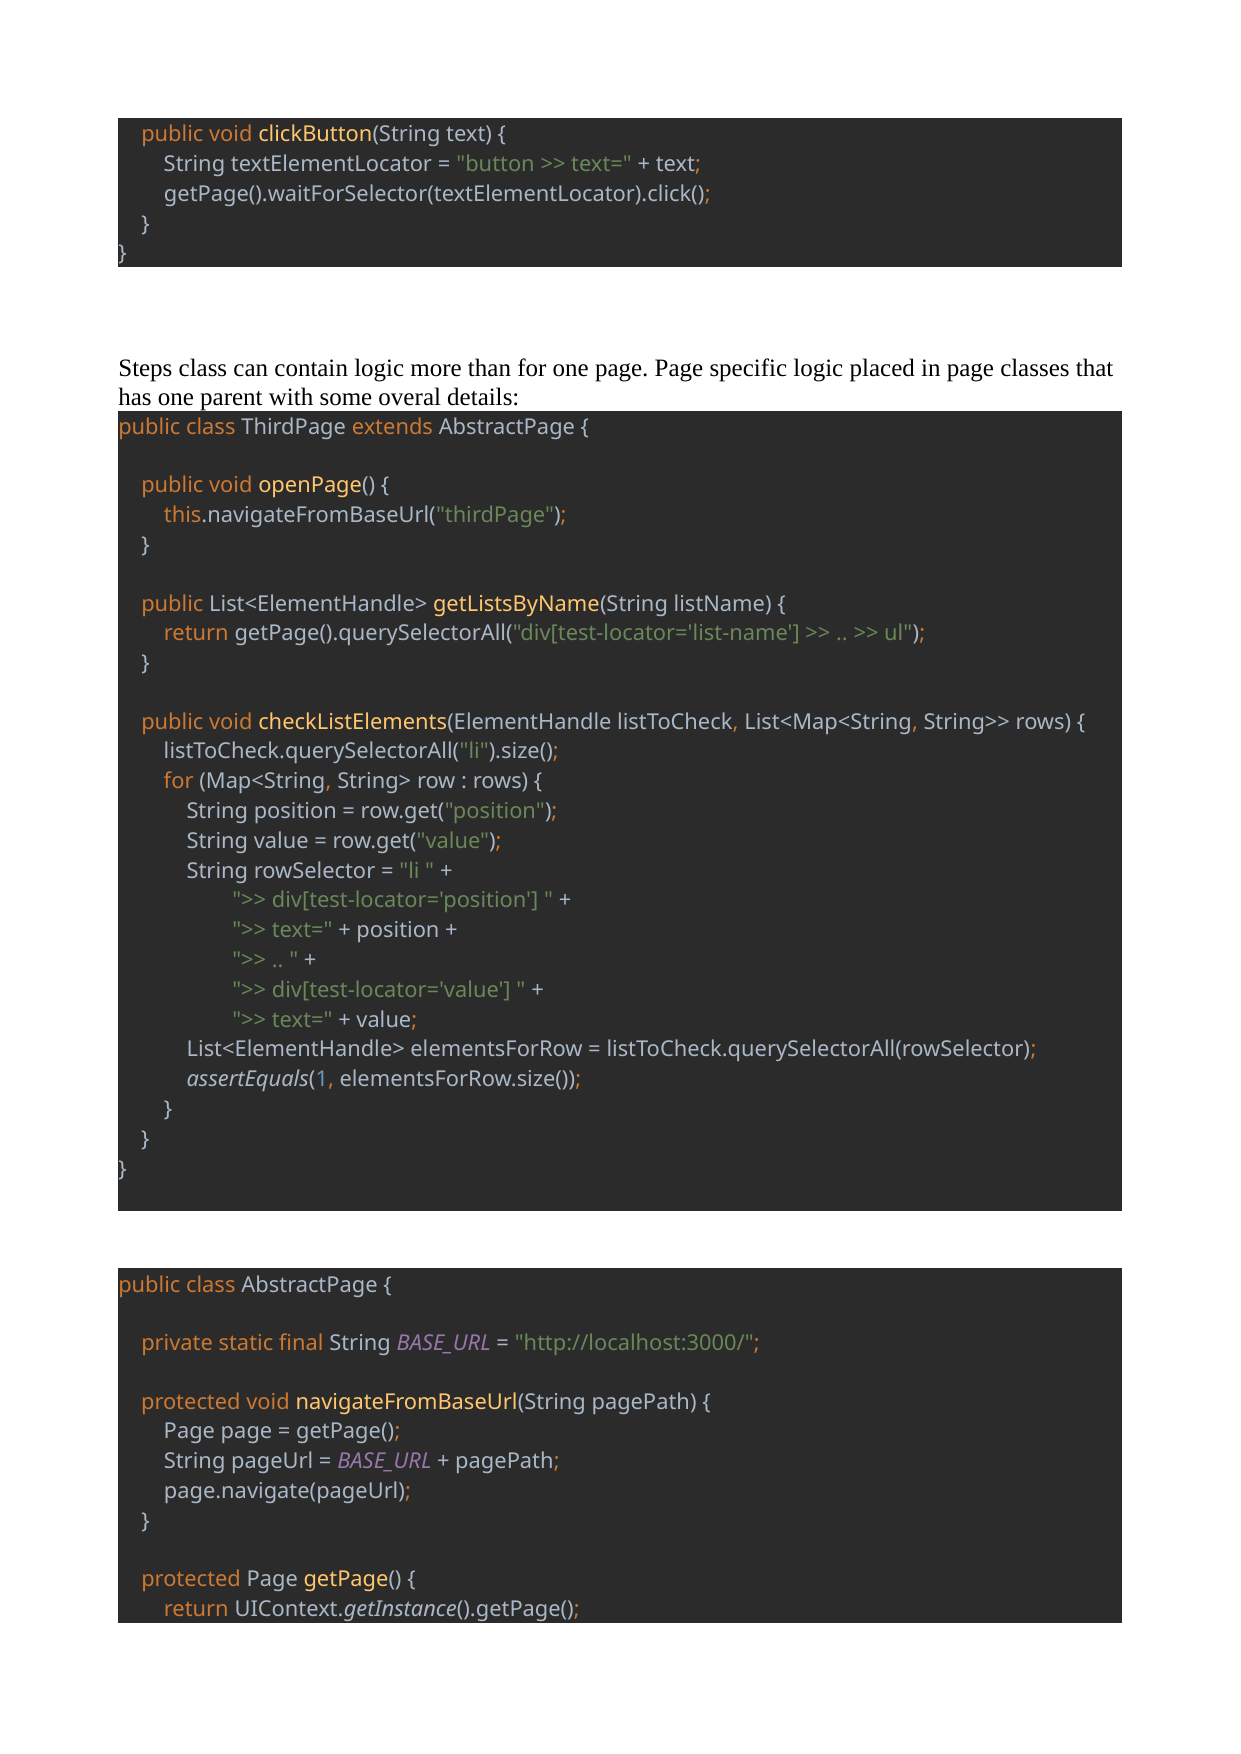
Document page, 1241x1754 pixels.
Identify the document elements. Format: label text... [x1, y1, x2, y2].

text public void clickButton(String text) { String textElementLocator = "button >> text=" + text; getPage().waitForSelector(textElementLocator).click(); } } [118, 118, 1122, 267]
text Steps class can contain logic more than for one page. Page specific logic placed in page classes that has one parent with some overal details: [118, 353, 1122, 411]
text public class ThirdPage extends AbstractPage { public void openPage() { this.navigateFromBaseUrl("thirdPage"); } public List<ElementHandle> getListsByName(String listName) { return getPage().querySelectorAll("div[test-locator='list-name'] >> .. >> ul"); } public void checkListElements(ElementHandle listToCheck, List<Map<String, String>> rows) { listToCheck.querySelectorAll("li").size(); for (Map<String, String> row : rows) { String position = row.get("position"); String value = row.get("value"); String rowSelector = "li " + ">> div[test-locator='position'] " + ">> text=" + position + ">> .. " + ">> div[test-locator='value'] " + ">> text=" + value; List<ElementHandle> elementsForRow = listToCheck.querySelectorAll(rowSelector); assertEquals(1, elementsForRow.size()); } } } [118, 411, 1122, 1211]
text public class AbstractPage { private static final String BASE_URL = "http://localhost:3000/"; protected void navigateFromBaseUrl(String pagePath) { Page page = getPage(); String pageUrl = BASE_URL + pagePath; page.navigate(pageUrl); } protected Page getPage() { return UIContext.getInstance().getPage(); [118, 1268, 1122, 1623]
